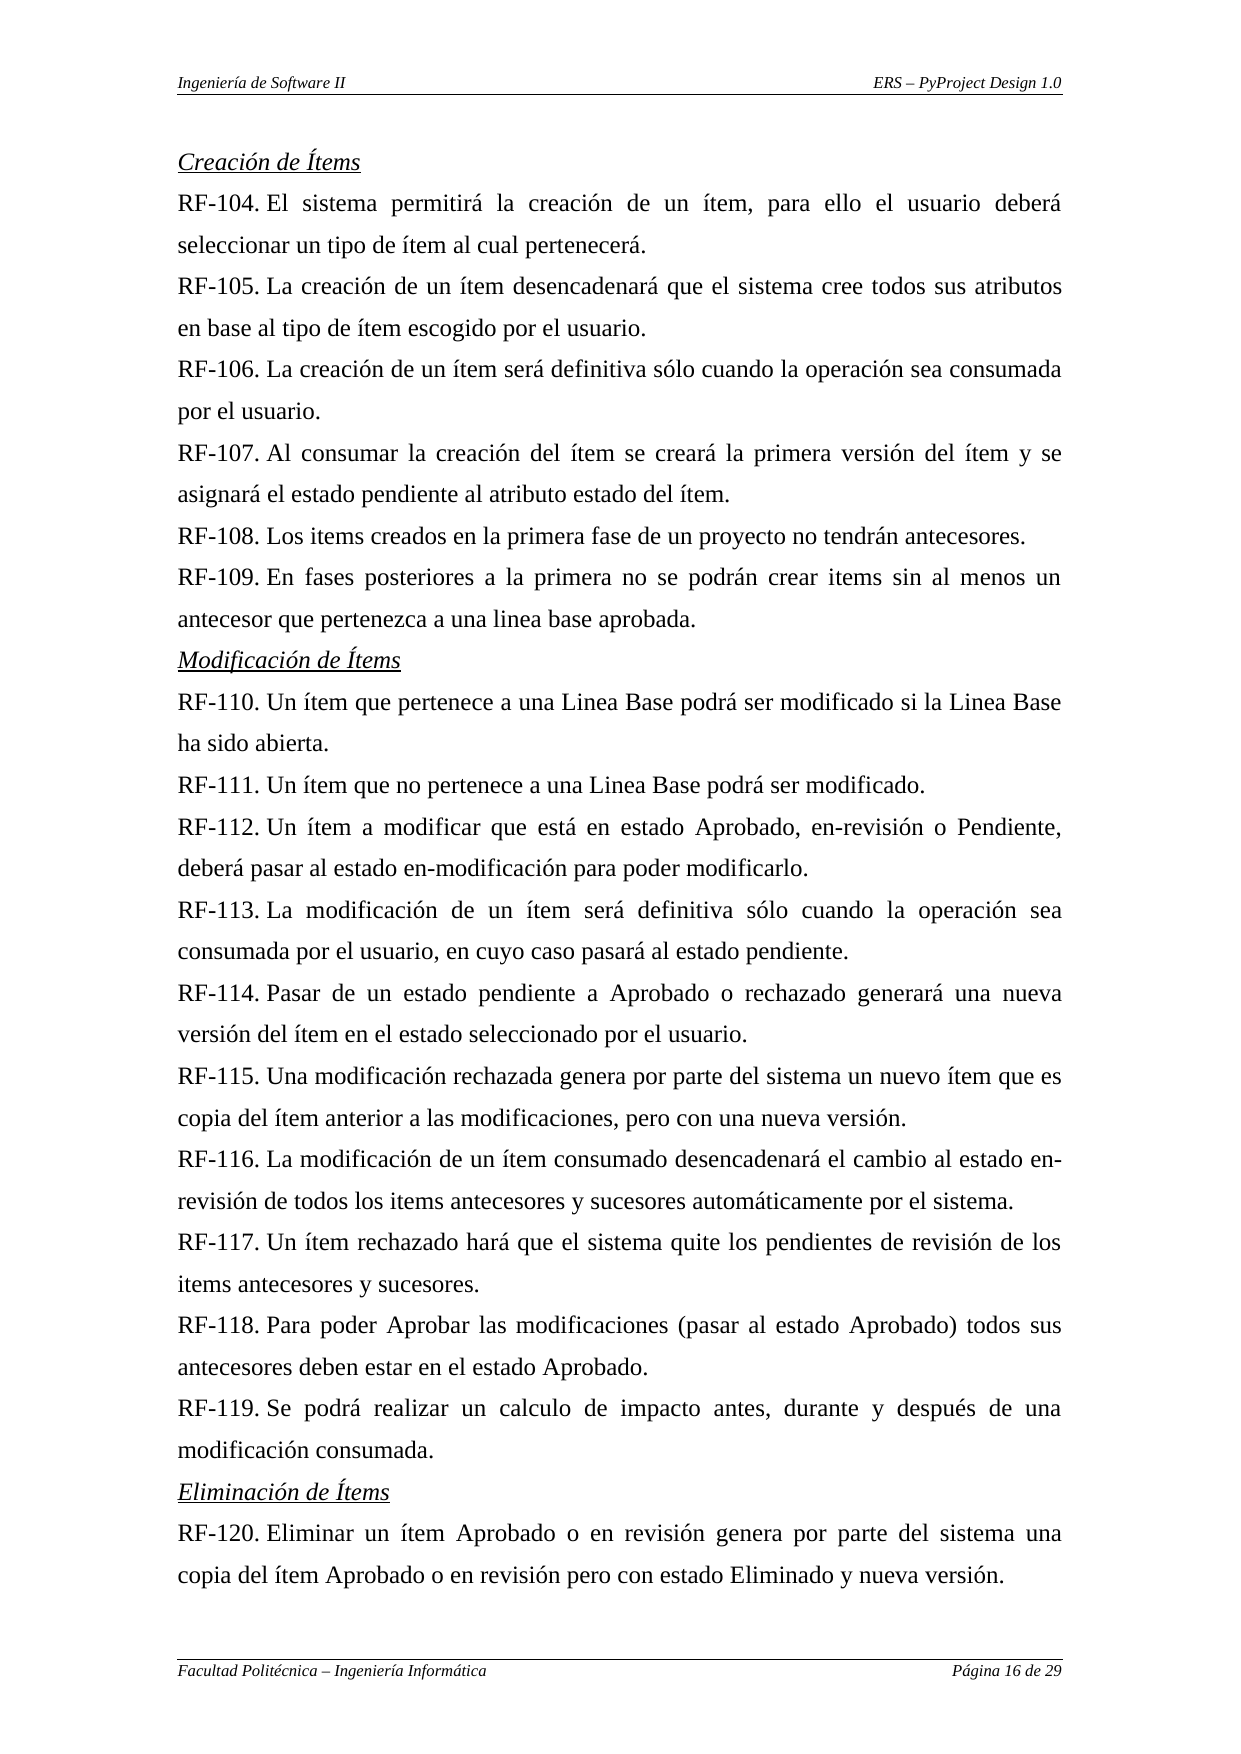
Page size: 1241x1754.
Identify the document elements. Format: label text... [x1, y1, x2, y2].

list Eliminación de Ítems [177, 1478, 1063, 1505]
list La modificación de un ítem consumado desencadenará el cambio al estado en-revisión de todos los items antecesores y sucesores automáticamente por el sistema. [177, 1145, 1063, 1214]
list Pasar de un estado pendiente a Aprobado o rechazado generará una nueva versión del ítem en el estado seleccionado por el usuario. [177, 979, 1063, 1048]
list Un ítem a modificar que está en estado Aprobado, en-revisión o Pendiente, deberá pasar al estado en-modificación para poder modificarlo. [177, 813, 1063, 882]
list Para poder Aprobar las modificaciones (pasar al estado Aprobado) todos sus antecesores deben estar en el estado Aprobado. [177, 1311, 1063, 1381]
list Un ítem que pertenece a una Linea Base podrá ser modificado si la Linea Base ha sido abierta. [177, 688, 1063, 757]
list La creación de un ítem será definitiva sólo cuando la operación sea consumada por el usuario. [177, 356, 1063, 425]
text Creación de Ítems [177, 148, 1063, 175]
list El sistema permitirá la creación de un ítem, para ello el usuario deberá seleccionar un tipo de ítem al cual pertenecerá. [177, 189, 1063, 258]
list La creación de un ítem desencadenará que el sistema cree todos sus atributos en base al tipo de ítem escogido por el usuario. [177, 272, 1063, 342]
list Una modificación rechazada genera por parte del sistema un nuevo ítem que es copia del ítem anterior a las modificaciones, pero con una nueva versión. [177, 1062, 1063, 1131]
list Eliminar un ítem Aprobado o en revisión genera por parte del sistema una copia del ítem Aprobado o en revisión pero con estado Eliminado y nueva versión. [177, 1519, 1063, 1588]
list Modificación de Ítems [177, 646, 1063, 674]
list La modificación de un ítem será definitiva sólo cuando la operación sea consumada por el usuario, en cuyo caso pasará al estado pendiente. [177, 896, 1063, 965]
list Un ítem que no pertenece a una Linea Base podrá ser modificado. [177, 771, 1063, 799]
list Los items creados en la primera fase de un proyecto no tendrán antecesores. [177, 522, 1063, 549]
list Al consumar la creación del ítem se creará la primera versión del ítem y se asignará el estado pendiente al atributo estado del ítem. [177, 439, 1063, 508]
list Se podrá realizar un calculo de impacto antes, durante y después de una modificación consumada. [177, 1394, 1063, 1464]
list En fases posteriores a la primera no se podrán crear items sin al menos un antecesor que pertenezca a una linea base aprobada. [177, 563, 1063, 633]
list Un ítem rechazado hará que el sistema quite los pendientes de revisión de los items antecesores y sucesores. [177, 1228, 1063, 1298]
